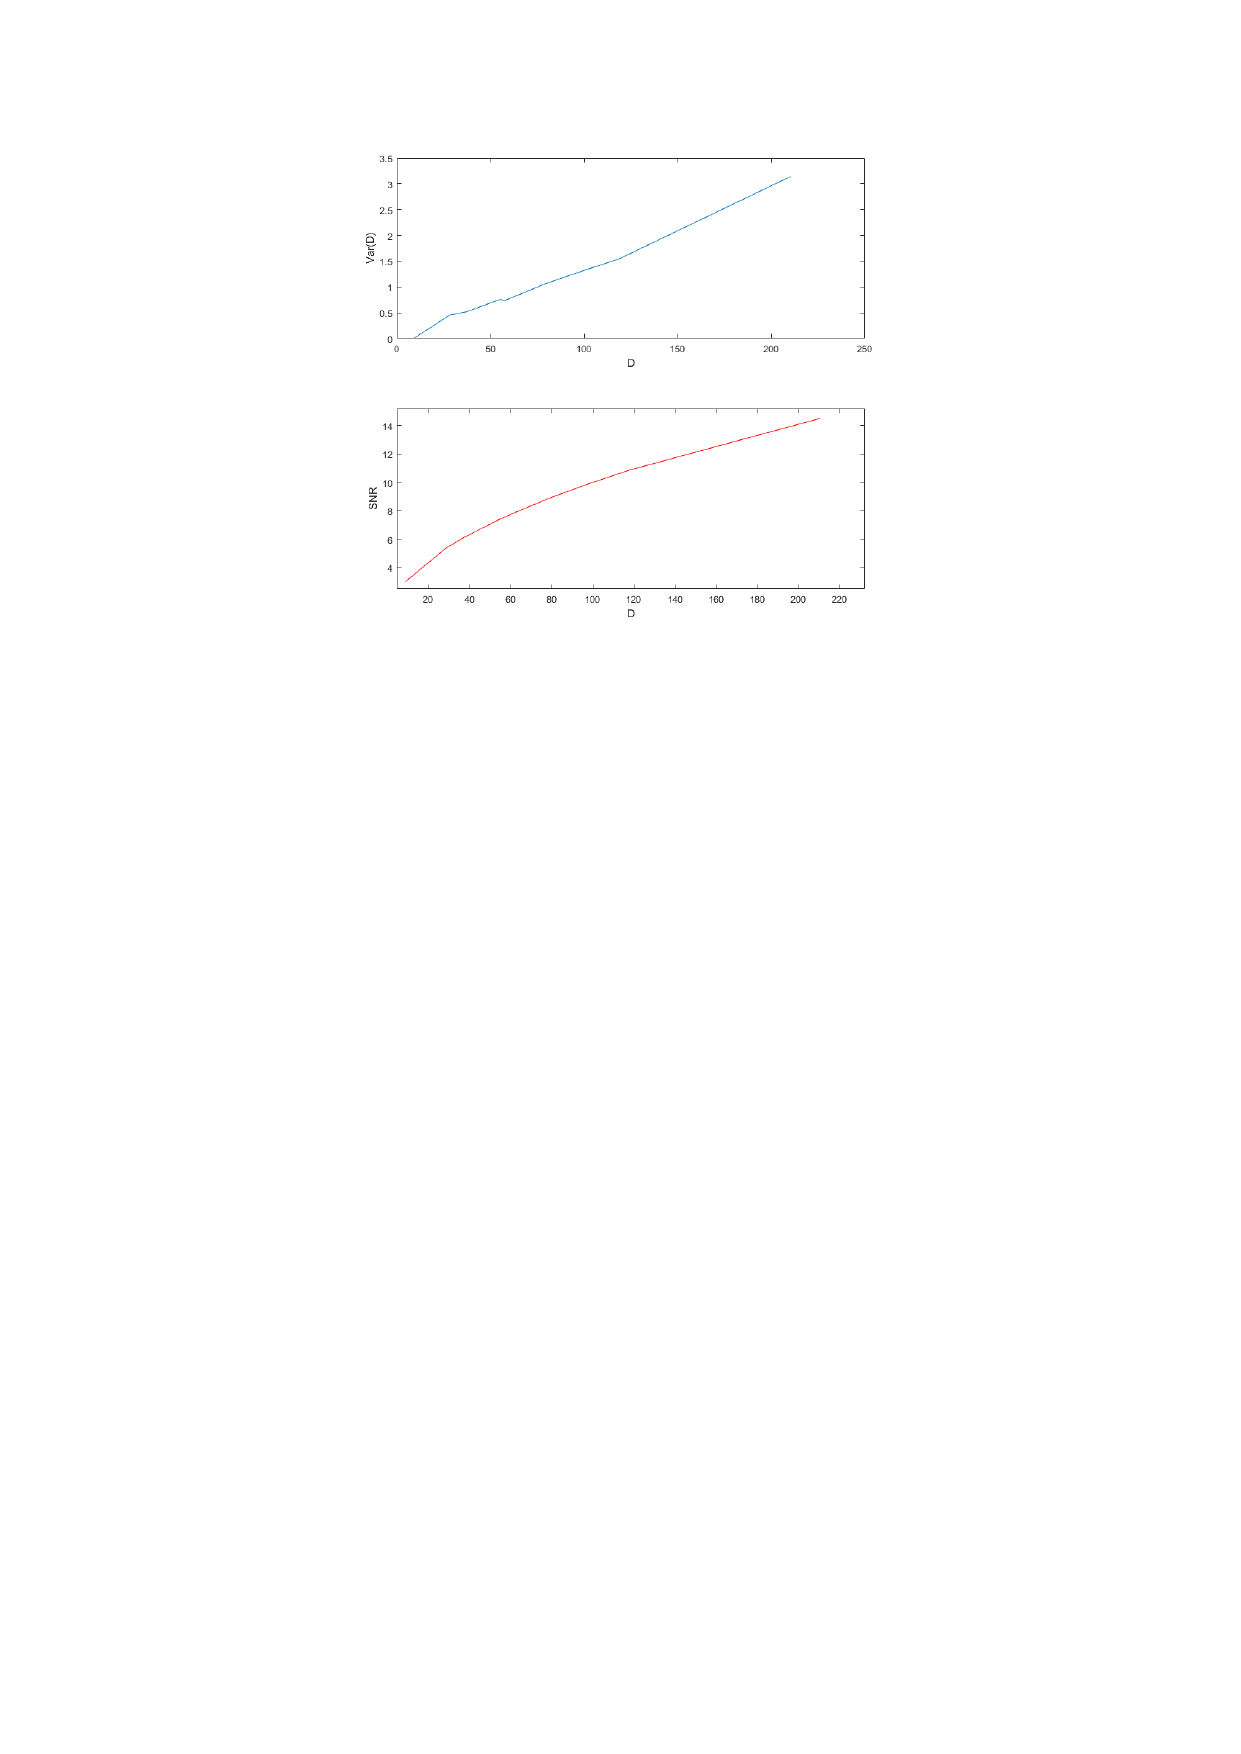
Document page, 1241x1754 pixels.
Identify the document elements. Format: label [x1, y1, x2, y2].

picture [318, 118, 922, 647]
